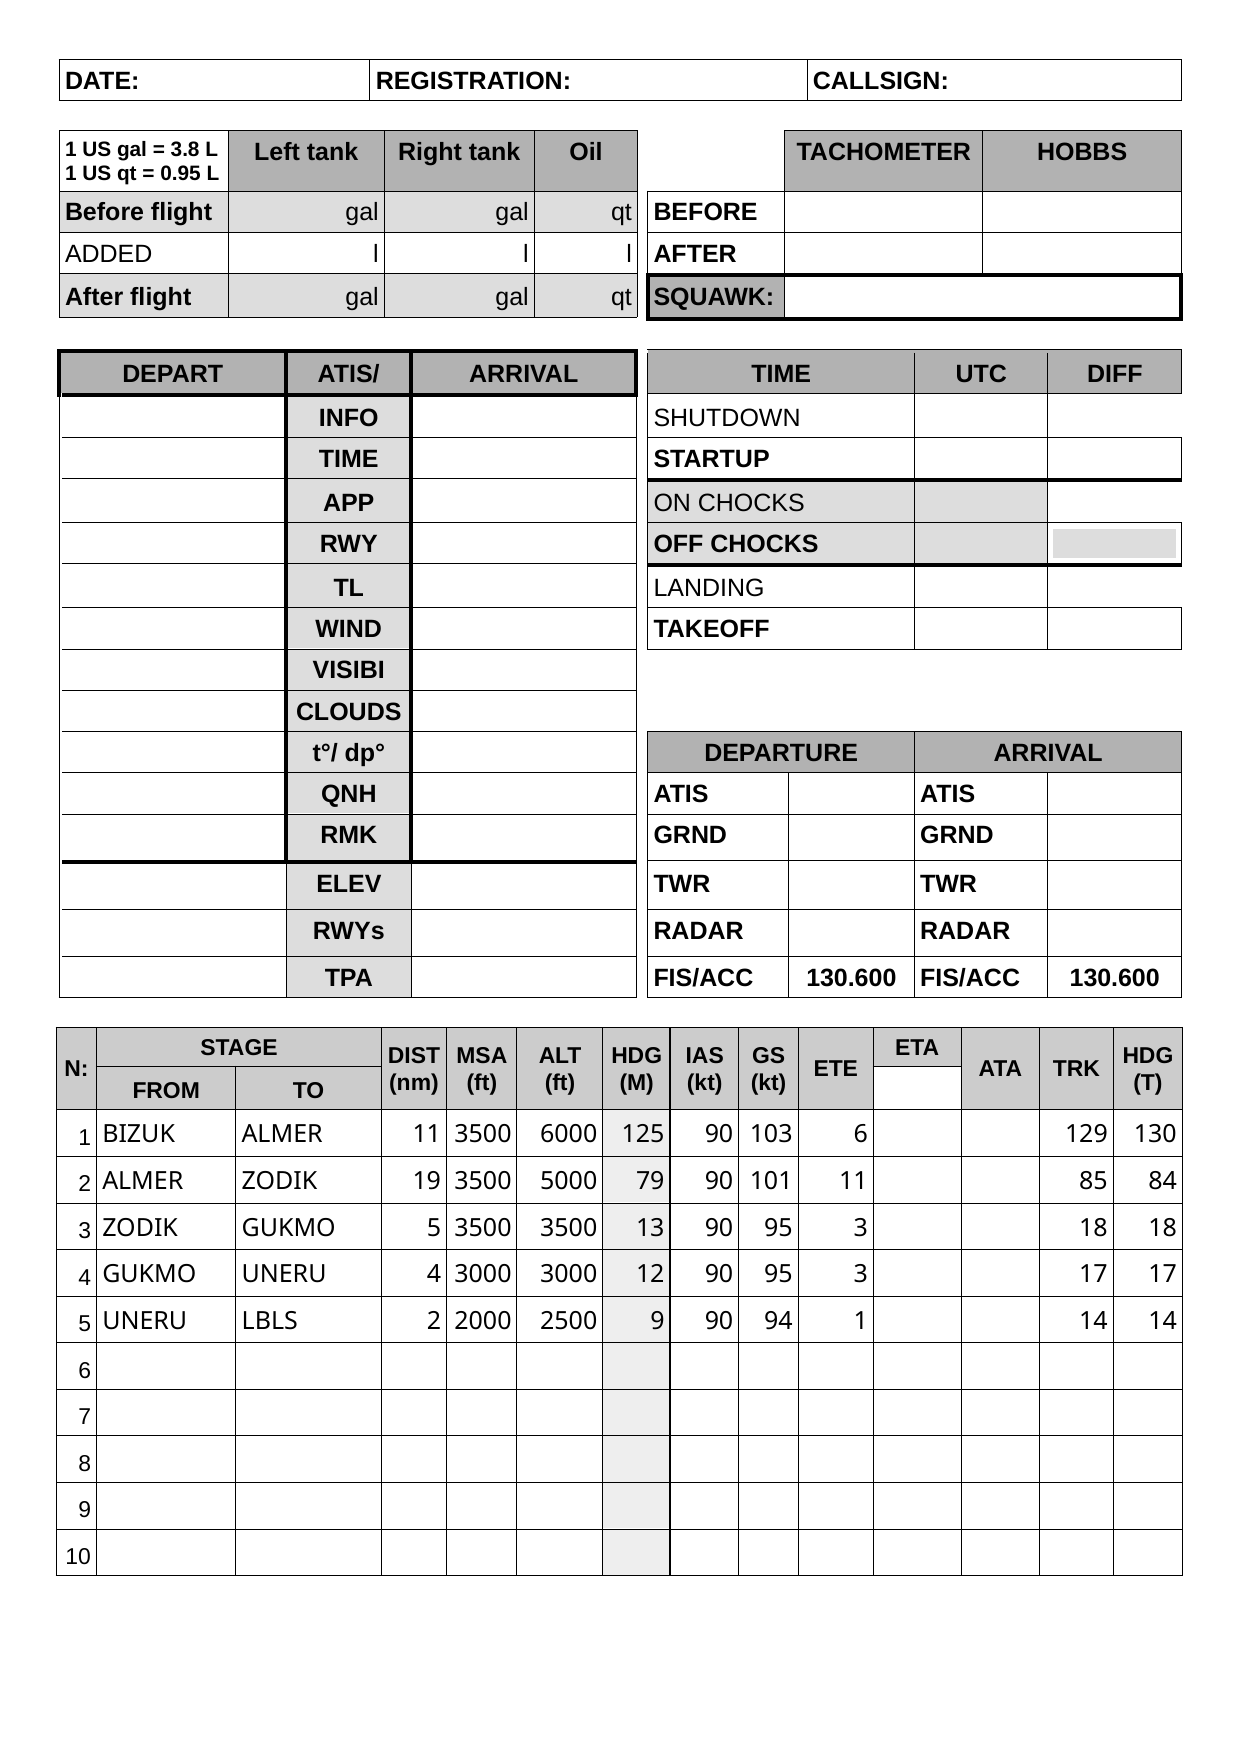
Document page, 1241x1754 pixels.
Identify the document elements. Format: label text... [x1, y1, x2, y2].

table_cell 103 [739, 1110, 798, 1156]
table_cell 3500 [447, 1204, 516, 1249]
table_cell [874, 1250, 961, 1296]
table_cell 94 [739, 1297, 798, 1342]
table_cell [1048, 608, 1181, 648]
table_cell [517, 1343, 602, 1389]
table_cell 85 [1040, 1157, 1113, 1202]
table_cell [413, 523, 636, 563]
table_cell [447, 1390, 516, 1435]
table_cell [1048, 910, 1181, 956]
table_cell [874, 1204, 961, 1249]
table_cell VISIBI [288, 650, 409, 690]
table_cell [413, 397, 636, 437]
table_cell 11 [382, 1110, 446, 1156]
table_cell [785, 192, 982, 232]
table_cell 90 [671, 1157, 738, 1202]
table_cell [915, 567, 1047, 607]
table_cell [413, 438, 636, 478]
table_cell [874, 1110, 961, 1156]
table_cell [603, 1343, 669, 1389]
table_cell OFF CHOCKS [648, 523, 914, 563]
table_cell [962, 1483, 1039, 1528]
table_cell [637, 860, 647, 909]
table_header TIME [648, 350, 914, 393]
table_cell UNERU [97, 1297, 235, 1342]
table_cell AFTER [648, 233, 784, 273]
table_header N: [57, 1028, 96, 1109]
table_cell [1048, 567, 1181, 607]
table_cell [983, 192, 1181, 232]
table_cell [413, 564, 636, 607]
table_cell [236, 1530, 381, 1575]
table_cell 3 [799, 1250, 873, 1296]
table_cell TWR [648, 861, 788, 909]
table_cell RWYs [287, 910, 411, 956]
table_cell [874, 1067, 961, 1109]
table_cell 13 [603, 1204, 669, 1249]
table_cell [637, 563, 647, 607]
table_cell [60, 563, 284, 607]
table_cell [785, 277, 1179, 317]
table_cell [914, 650, 1048, 690]
table_cell GRND [915, 815, 1047, 860]
table_cell 14 [1114, 1297, 1182, 1342]
table_cell [648, 650, 788, 690]
table_cell [382, 1390, 446, 1435]
table_header UTC [914, 350, 1048, 393]
table_cell qt [535, 192, 637, 232]
table_cell [413, 691, 636, 731]
table_cell [1040, 1483, 1113, 1528]
table_header TRK [1040, 1028, 1113, 1109]
table_cell 3 [799, 1204, 873, 1249]
table_cell [413, 815, 636, 860]
table_cell UNERU [236, 1250, 381, 1296]
table_cell [874, 1343, 961, 1389]
table_cell [447, 1343, 516, 1389]
table_cell FIS/ACC [648, 957, 788, 997]
table_cell [671, 1530, 738, 1575]
table_cell 95 [739, 1250, 798, 1296]
table_cell TL [288, 564, 409, 607]
table_header MSA (ft) [447, 1028, 516, 1109]
table_cell [236, 1483, 381, 1528]
table_cell BIZUK [97, 1110, 235, 1156]
table_cell 4 [382, 1250, 446, 1296]
table_cell [1040, 1436, 1113, 1482]
table_cell [962, 1343, 1039, 1389]
table_cell 84 [1114, 1157, 1182, 1202]
table_cell gal [385, 274, 534, 317]
table_cell 9 [603, 1297, 669, 1342]
table_cell 79 [603, 1157, 669, 1202]
table_cell 8 [57, 1436, 96, 1482]
table_cell TAKEOFF [648, 608, 914, 648]
table_cell [60, 393, 284, 437]
table_cell 10 [57, 1530, 96, 1575]
table_cell [1114, 1530, 1182, 1575]
table_header ARRIVAL [413, 353, 634, 393]
table_cell [447, 1436, 516, 1482]
table_cell [382, 1530, 446, 1575]
table_header DIST (nm) [382, 1028, 446, 1109]
table_cell [60, 860, 286, 909]
table_cell [638, 232, 647, 273]
table_cell 95 [739, 1204, 798, 1249]
table_cell 11 [799, 1157, 873, 1202]
table_cell [648, 690, 914, 731]
table_cell 4 [57, 1250, 96, 1296]
table_cell [637, 522, 647, 563]
table_cell [60, 607, 284, 648]
table_cell 90 [671, 1110, 738, 1156]
table_cell [412, 957, 636, 997]
table_cell After flight [60, 274, 228, 317]
table_cell 7 [57, 1390, 96, 1435]
table_cell LANDING [648, 567, 914, 607]
table_cell [412, 910, 636, 956]
table_cell ALMER [236, 1110, 381, 1156]
table_cell 17 [1040, 1250, 1113, 1296]
table_cell [603, 1436, 669, 1482]
table_cell 3 [57, 1204, 96, 1249]
table_cell [637, 607, 647, 648]
table_cell [1040, 1343, 1113, 1389]
table_cell [517, 1483, 602, 1528]
table_cell [413, 732, 636, 772]
table_cell [60, 772, 284, 813]
table_cell [382, 1343, 446, 1389]
table_cell 18 [1114, 1204, 1182, 1249]
table_cell [637, 478, 647, 522]
table_cell [638, 273, 646, 317]
table_cell [874, 1436, 961, 1482]
table_cell [637, 772, 647, 813]
table_cell [60, 649, 284, 690]
table_cell [382, 1436, 446, 1482]
table_cell gal [229, 274, 384, 317]
table_header HOBBS [983, 131, 1181, 191]
table_cell 14 [1040, 1297, 1113, 1342]
table_cell [739, 1436, 798, 1482]
table_cell [1114, 1343, 1182, 1389]
table_cell l [385, 233, 534, 273]
table_cell [97, 1483, 235, 1528]
table_header CALLSIGN: [808, 60, 1181, 100]
table_cell [874, 1157, 961, 1202]
table_cell 3000 [447, 1250, 516, 1296]
table_cell FROM [97, 1067, 235, 1109]
table_cell [517, 1390, 602, 1435]
table_cell QNH [288, 773, 409, 813]
table_header ATA [962, 1028, 1039, 1109]
table_cell [789, 910, 914, 956]
table_header 1 US gal = 3.8 L 1 US qt = 0.95 L [60, 131, 228, 191]
table_cell 2 [382, 1297, 446, 1342]
table_cell 9 [57, 1483, 96, 1528]
table_header [638, 130, 648, 191]
table_cell [60, 478, 284, 522]
table_cell [637, 956, 647, 997]
table_cell [962, 1530, 1039, 1575]
table_cell ADDED [60, 233, 228, 273]
table_cell TPA [287, 957, 411, 997]
table_cell WIND [288, 608, 409, 648]
table_cell [1114, 1390, 1182, 1435]
table_cell LBLS [236, 1297, 381, 1342]
table_cell [1114, 1483, 1182, 1528]
table_cell [671, 1343, 738, 1389]
table_cell SQUAWK: [650, 277, 784, 317]
table_header TACHOMETER [785, 131, 982, 191]
table_cell [413, 650, 636, 690]
table_cell [915, 438, 1047, 478]
table_cell [1114, 1436, 1182, 1482]
table_cell [789, 815, 914, 860]
table_cell [799, 1390, 873, 1435]
table_cell [1048, 438, 1181, 478]
table_cell ATIS [648, 773, 788, 813]
table_cell [637, 814, 647, 860]
table_cell ZODIK [97, 1204, 235, 1249]
table_cell TO [236, 1067, 381, 1109]
table_cell RADAR [648, 910, 788, 956]
table_cell 101 [739, 1157, 798, 1202]
table_cell [517, 1530, 602, 1575]
table_cell [1048, 773, 1181, 813]
table_cell [1048, 523, 1181, 563]
table_cell [739, 1483, 798, 1528]
table_cell 90 [671, 1297, 738, 1342]
table_cell BEFORE [648, 192, 784, 232]
table_cell ZODIK [236, 1157, 381, 1202]
table_cell [962, 1390, 1039, 1435]
table_cell 5 [57, 1297, 96, 1342]
table_cell [236, 1343, 381, 1389]
table_cell [789, 861, 914, 909]
table_cell 3500 [517, 1204, 602, 1249]
table_header DEPART [61, 353, 284, 393]
table_cell GUKMO [97, 1250, 235, 1296]
table_header STAGE [97, 1028, 381, 1066]
table_cell [236, 1390, 381, 1435]
table_header DIFF [1048, 350, 1181, 393]
table_cell [637, 437, 647, 478]
table_header [638, 349, 648, 393]
table_cell 6000 [517, 1110, 602, 1156]
table_cell GUKMO [236, 1204, 381, 1249]
table_cell ATIS [915, 773, 1047, 813]
table_cell [637, 393, 647, 437]
table_cell [874, 1530, 961, 1575]
table_cell Before flight [60, 192, 228, 232]
table_cell [97, 1530, 235, 1575]
table_cell [874, 1297, 961, 1342]
table_header ETA [874, 1028, 961, 1066]
table_header GS (kt) [739, 1028, 798, 1109]
table_cell [412, 864, 636, 909]
table_cell [739, 1390, 798, 1435]
table_cell 18 [1040, 1204, 1113, 1249]
table_cell [97, 1343, 235, 1389]
table_cell [788, 650, 914, 690]
table_cell [413, 773, 636, 813]
table_cell [1040, 1390, 1113, 1435]
table_cell STARTUP [648, 438, 914, 478]
table_cell [97, 1436, 235, 1482]
table_cell 3000 [517, 1250, 602, 1296]
table_cell [637, 649, 648, 690]
table_cell 2 [57, 1157, 96, 1202]
table_cell [671, 1390, 738, 1435]
table_header [648, 130, 784, 191]
table_cell 12 [603, 1250, 669, 1296]
table_cell 6 [57, 1343, 96, 1389]
table_cell [962, 1436, 1039, 1482]
table_cell [671, 1483, 738, 1528]
table_cell [60, 690, 284, 731]
table_cell [637, 731, 647, 772]
table_cell ALMER [97, 1157, 235, 1202]
table_cell APP [288, 479, 409, 522]
table_cell [236, 1436, 381, 1482]
table_cell RWY [288, 523, 409, 563]
table_header ATIS/ [288, 353, 409, 393]
table_cell [915, 608, 1047, 648]
table_cell INFO [288, 397, 409, 437]
table_cell [799, 1530, 873, 1575]
table_cell [915, 394, 1047, 437]
table_cell [983, 233, 1181, 273]
table_cell 129 [1040, 1110, 1113, 1156]
table_cell 2500 [517, 1297, 602, 1342]
table_cell [97, 1390, 235, 1435]
table_cell SHUTDOWN [648, 394, 914, 437]
table_cell [60, 909, 286, 956]
table_cell 19 [382, 1157, 446, 1202]
table_cell [799, 1483, 873, 1528]
table_cell [671, 1436, 738, 1482]
table_cell [799, 1436, 873, 1482]
table_header Right tank [385, 131, 534, 191]
table_cell 90 [671, 1204, 738, 1249]
table_header DATE: [60, 60, 369, 100]
table_header REGISTRATION: [370, 60, 807, 100]
table_cell 5000 [517, 1157, 602, 1202]
table_cell 130.600 [1048, 957, 1181, 997]
table_cell 3500 [447, 1110, 516, 1156]
table_header Left tank [229, 131, 384, 191]
table_cell ARRIVAL [915, 732, 1181, 772]
table_cell [962, 1157, 1039, 1202]
table_cell ON CHOCKS [648, 482, 914, 522]
table_cell [1048, 482, 1181, 522]
table_cell l [229, 233, 384, 273]
table_cell [603, 1390, 669, 1435]
table_cell RMK [288, 815, 409, 860]
table_cell [915, 523, 1047, 563]
table_header ETE [799, 1028, 873, 1109]
table_cell [382, 1483, 446, 1528]
table_cell [60, 731, 284, 772]
table_cell [785, 233, 982, 273]
table_cell 2000 [447, 1297, 516, 1342]
table_cell [1048, 394, 1181, 437]
table_cell [1048, 815, 1181, 860]
table_cell [60, 437, 284, 478]
table_header HDG (M) [603, 1028, 669, 1109]
table_cell [413, 479, 636, 522]
table_header IAS (kt) [671, 1028, 738, 1109]
table_cell 5 [382, 1204, 446, 1249]
table_cell 1 [799, 1297, 873, 1342]
table_cell [914, 690, 1181, 731]
table_cell [739, 1530, 798, 1575]
table_cell [739, 1343, 798, 1389]
table_cell CLOUDS [288, 691, 409, 731]
table_header HDG (T) [1114, 1028, 1182, 1109]
table_cell 90 [671, 1250, 738, 1296]
table_cell [915, 482, 1047, 522]
table_cell [413, 608, 636, 648]
table_header Oil [535, 131, 637, 191]
table_cell t°/ dp° [288, 732, 409, 772]
table_cell [638, 191, 647, 232]
table_cell 125 [603, 1110, 669, 1156]
table_cell 6 [799, 1110, 873, 1156]
table_cell [637, 690, 648, 731]
table_cell TWR [915, 861, 1047, 909]
table_cell GRND [648, 815, 788, 860]
table_cell 17 [1114, 1250, 1182, 1296]
table_cell qt [535, 274, 637, 317]
table_cell [789, 773, 914, 813]
table_cell 130.600 [789, 957, 914, 997]
table_cell [874, 1390, 961, 1435]
table_cell [637, 909, 647, 956]
table_header ALT (ft) [517, 1028, 602, 1109]
table_cell [1048, 861, 1181, 909]
table_cell [962, 1110, 1039, 1156]
table_cell RADAR [915, 910, 1047, 956]
table_cell DEPARTURE [648, 732, 914, 772]
table_cell gal [229, 192, 384, 232]
table_cell 1 [57, 1110, 96, 1156]
table_cell [603, 1530, 669, 1575]
table_cell [60, 956, 286, 997]
table_cell [447, 1483, 516, 1528]
table_cell [517, 1436, 602, 1482]
table_cell [447, 1530, 516, 1575]
table_cell [799, 1343, 873, 1389]
table_cell TIME [288, 438, 409, 478]
table_cell [60, 814, 284, 860]
table_cell [874, 1483, 961, 1528]
table_cell [962, 1250, 1039, 1296]
table_cell [1048, 650, 1181, 690]
table_cell 3500 [447, 1157, 516, 1202]
table_cell [60, 522, 284, 563]
table_cell 130 [1114, 1110, 1182, 1156]
table_cell [603, 1483, 669, 1528]
table_cell ELEV [287, 864, 411, 909]
table_cell [962, 1297, 1039, 1342]
table_cell gal [385, 192, 534, 232]
table_cell [1040, 1530, 1113, 1575]
table_cell FIS/ACC [915, 957, 1047, 997]
table_cell l [535, 233, 637, 273]
table_cell [962, 1204, 1039, 1249]
